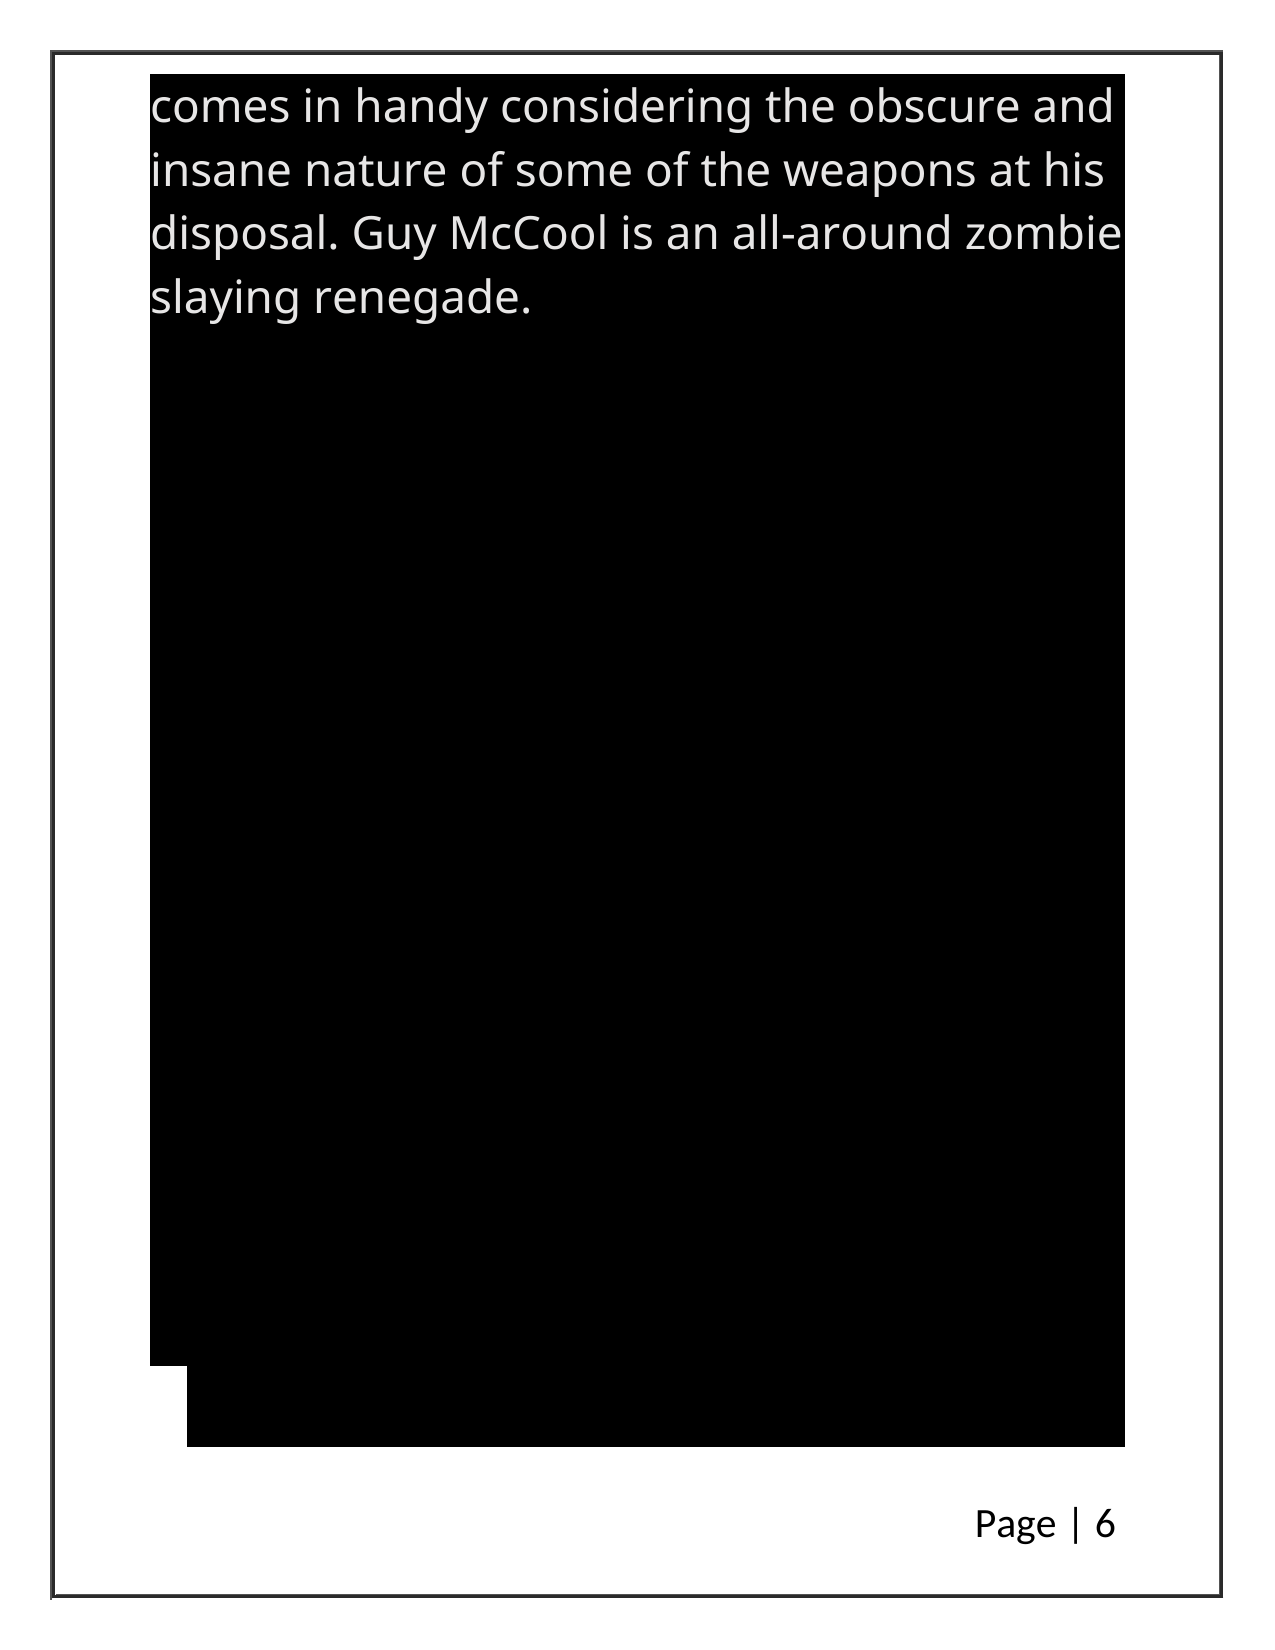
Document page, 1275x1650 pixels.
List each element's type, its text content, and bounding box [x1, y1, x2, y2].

text Drones: [150, 1264, 1125, 1366]
text The zombies, as seen in a multitude of games, movies and shows of the time, Resemble the dead humans they once were, with their iconic rotting flesh and desire for brains there is only one way to deal with these creatures – lots of bullets [150, 866, 1125, 1246]
text comes in handy considering the obscure and insane nature of some of the weapons at his disposal. Guy McCool is an all-around zombie slaying renegade. [150, 74, 1125, 327]
list Green and brown colour skin [187, 1384, 1125, 1447]
text Opponents: [150, 745, 1125, 847]
